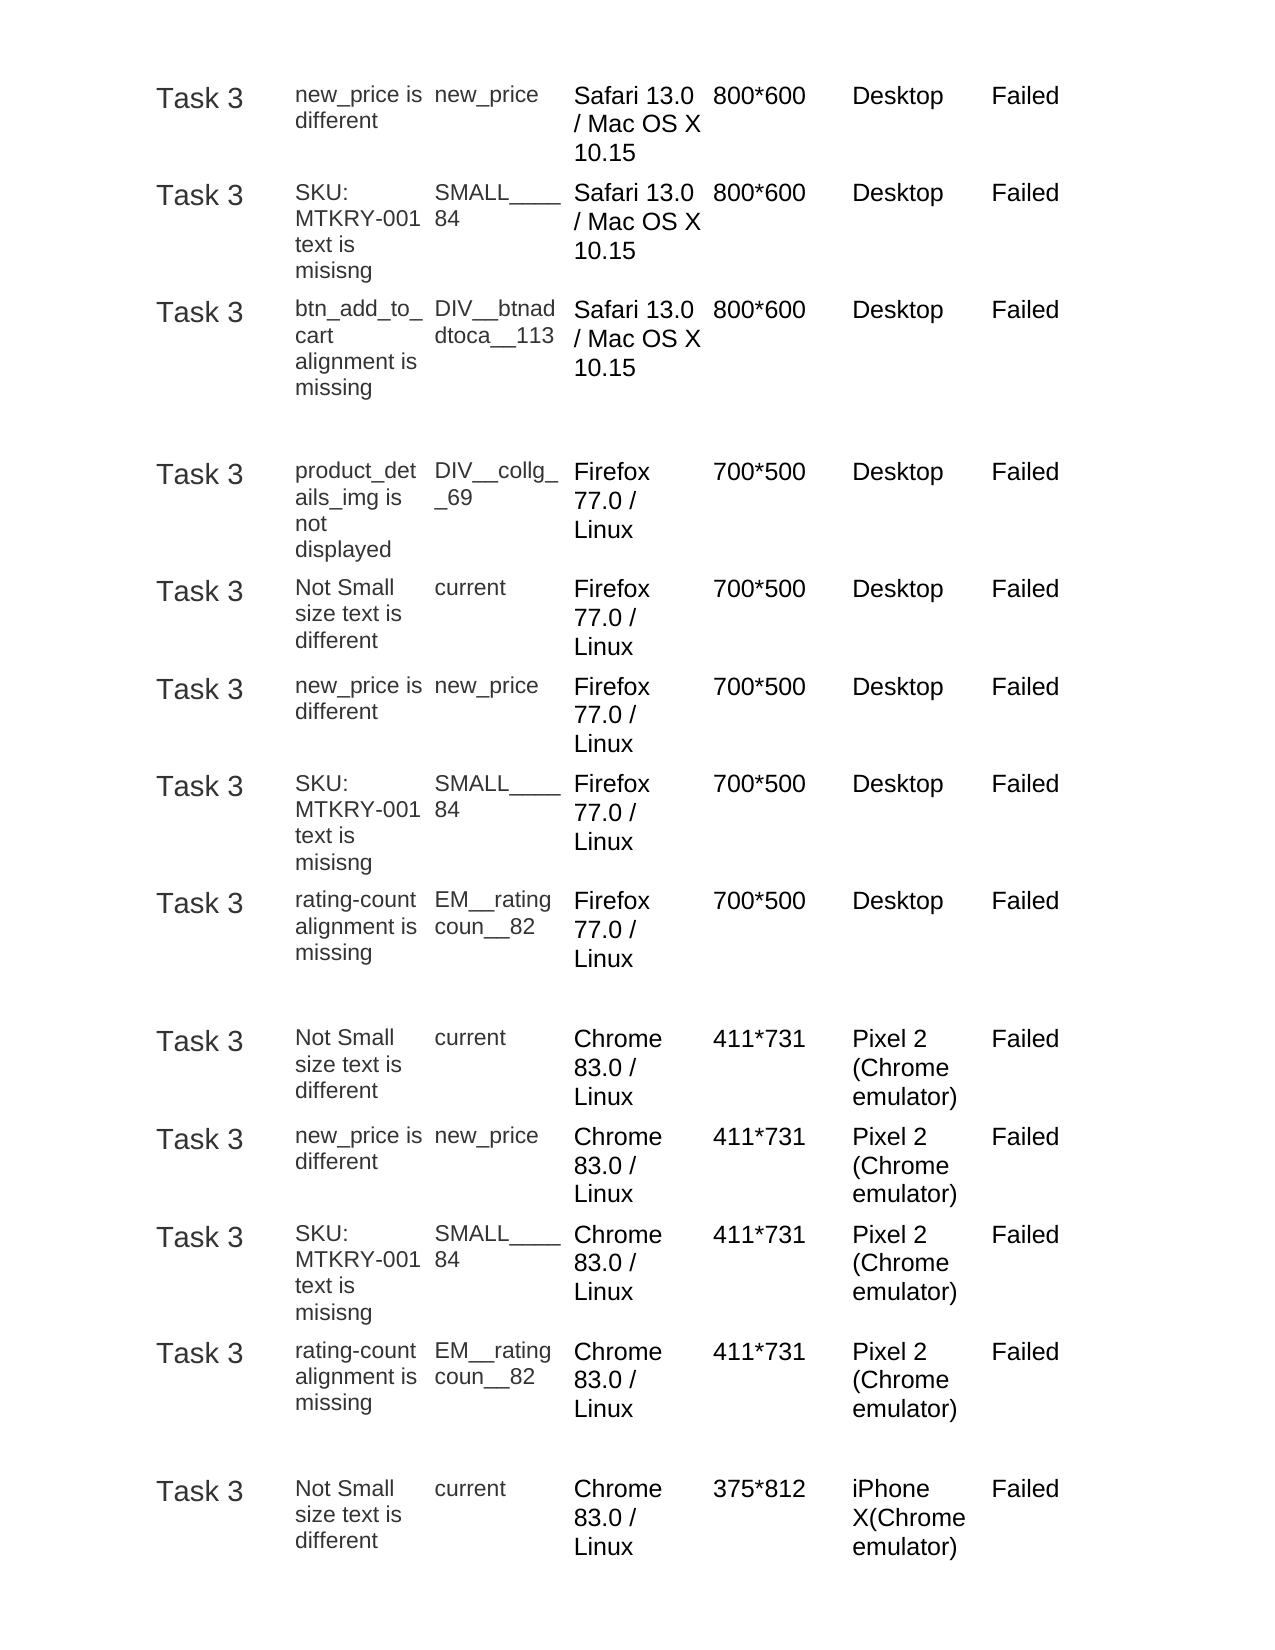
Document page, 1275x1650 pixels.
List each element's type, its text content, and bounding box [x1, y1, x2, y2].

table_cell new_price [429, 1116, 568, 1214]
table_cell Not Small size text is different [289, 568, 428, 666]
table_cell Pixel 2 (Chrome emulator) [846, 1116, 986, 1214]
table_cell Desktop [846, 881, 986, 978]
table_cell Failed [986, 1116, 1125, 1214]
table_cell Task 3 [150, 1331, 289, 1428]
table_cell Firefox 77.0 / Linux [568, 666, 707, 764]
table_cell btn_add_to_cart alignment is missing [289, 290, 428, 406]
table_cell Not Small size text is different [289, 1019, 428, 1116]
table_cell Failed [986, 1019, 1125, 1116]
table_cell Failed [986, 1214, 1125, 1331]
table_cell Desktop [846, 75, 986, 173]
table_cell [150, 978, 289, 1018]
table_cell Firefox 77.0 / Linux [568, 764, 707, 881]
table_cell Safari 13.0 / Mac OS X 10.15 [568, 75, 707, 173]
table_cell Task 3 [150, 290, 289, 406]
table_cell [568, 1429, 707, 1469]
table_cell [846, 978, 986, 1018]
table_cell Failed [986, 451, 1125, 568]
table_cell Failed [986, 666, 1125, 764]
table_cell Pixel 2 (Chrome emulator) [846, 1331, 986, 1428]
table_cell 800*600 [707, 290, 846, 406]
table_cell Task 3 [150, 764, 289, 881]
table_cell product_details_img is not displayed [289, 451, 428, 568]
table_cell 411*731 [707, 1116, 846, 1214]
table_cell Desktop [846, 666, 986, 764]
table_cell [707, 1429, 846, 1469]
table_cell 411*731 [707, 1019, 846, 1116]
table_cell EM__ratingcoun__82 [429, 881, 568, 978]
table_cell Safari 13.0 / Mac OS X 10.15 [568, 173, 707, 289]
table_cell Firefox 77.0 / Linux [568, 568, 707, 666]
table_cell Chrome 83.0 / Linux [568, 1331, 707, 1428]
table_cell Failed [986, 568, 1125, 666]
table_cell current [429, 1469, 568, 1566]
table_cell Firefox 77.0 / Linux [568, 881, 707, 978]
table_cell Task 3 [150, 568, 289, 666]
table_cell DIV__collg__69 [429, 451, 568, 568]
table_cell rating-count alignment is missing [289, 1331, 428, 1428]
table_cell [568, 978, 707, 1018]
table_cell Task 3 [150, 666, 289, 764]
table_cell 700*500 [707, 881, 846, 978]
table_cell [707, 406, 846, 451]
table_cell current [429, 1019, 568, 1116]
table_cell iPhone X(Chrome emulator) [846, 1469, 986, 1566]
table_cell new_price is different [289, 666, 428, 764]
table_cell Chrome 83.0 / Linux [568, 1214, 707, 1331]
table_cell Firefox 77.0 / Linux [568, 451, 707, 568]
table_cell Task 3 [150, 451, 289, 568]
table_cell SKU: MTKRY-001 text is misisng [289, 764, 428, 881]
table_cell [150, 406, 289, 451]
table_cell new_price [429, 75, 568, 173]
table_cell 700*500 [707, 451, 846, 568]
table_cell Task 3 [150, 1469, 289, 1566]
table_cell [289, 406, 428, 451]
table_cell Task 3 [150, 75, 289, 173]
table_cell Desktop [846, 451, 986, 568]
table_cell rating-count alignment is missing [289, 881, 428, 978]
table_cell Failed [986, 881, 1125, 978]
table_cell Failed [986, 764, 1125, 881]
table_cell 800*600 [707, 173, 846, 289]
table_cell [150, 1429, 289, 1469]
table_cell Chrome 83.0 / Linux [568, 1116, 707, 1214]
table_cell SKU: MTKRY-001 text is misisng [289, 173, 428, 289]
table_cell DIV__btnaddtoca__113 [429, 290, 568, 406]
table_cell SKU: MTKRY-001 text is misisng [289, 1214, 428, 1331]
table_cell 411*731 [707, 1331, 846, 1428]
table_cell Not Small size text is different [289, 1469, 428, 1566]
table_cell [289, 978, 428, 1018]
table_cell current [429, 568, 568, 666]
table_cell 375*812 [707, 1469, 846, 1566]
table_cell [986, 1429, 1125, 1469]
table_cell Task 3 [150, 1116, 289, 1214]
table_cell Desktop [846, 568, 986, 666]
table_cell Task 3 [150, 173, 289, 289]
table_cell [429, 978, 568, 1018]
table_cell 800*600 [707, 75, 846, 173]
table_cell [289, 1429, 428, 1469]
table_cell EM__ratingcoun__82 [429, 1331, 568, 1428]
table_cell Task 3 [150, 881, 289, 978]
table_cell Failed [986, 1469, 1125, 1566]
table_cell Desktop [846, 764, 986, 881]
table_cell [846, 1429, 986, 1469]
table_cell Desktop [846, 173, 986, 289]
table_cell Desktop [846, 290, 986, 406]
table_cell Failed [986, 290, 1125, 406]
table_cell 700*500 [707, 568, 846, 666]
table_cell 700*500 [707, 666, 846, 764]
table_cell Task 3 [150, 1019, 289, 1116]
table_cell new_price is different [289, 75, 428, 173]
table_cell [986, 406, 1125, 451]
table_cell SMALL____84 [429, 764, 568, 881]
table_cell [707, 978, 846, 1018]
table_cell Failed [986, 173, 1125, 289]
table_cell [568, 406, 707, 451]
table_cell [846, 406, 986, 451]
table_cell [429, 1429, 568, 1469]
table_cell Pixel 2 (Chrome emulator) [846, 1214, 986, 1331]
table_cell [429, 406, 568, 451]
table_cell SMALL____84 [429, 173, 568, 289]
table_cell 700*500 [707, 764, 846, 881]
table_cell Chrome 83.0 / Linux [568, 1469, 707, 1566]
table_cell SMALL____84 [429, 1214, 568, 1331]
table_cell 411*731 [707, 1214, 846, 1331]
table_cell Task 3 [150, 1214, 289, 1331]
table_cell Pixel 2 (Chrome emulator) [846, 1019, 986, 1116]
table_cell Failed [986, 1331, 1125, 1428]
table_cell new_price [429, 666, 568, 764]
table_cell [986, 978, 1125, 1018]
table_cell Failed [986, 75, 1125, 173]
table_cell new_price is different [289, 1116, 428, 1214]
table_cell Chrome 83.0 / Linux [568, 1019, 707, 1116]
table_cell Safari 13.0 / Mac OS X 10.15 [568, 290, 707, 406]
